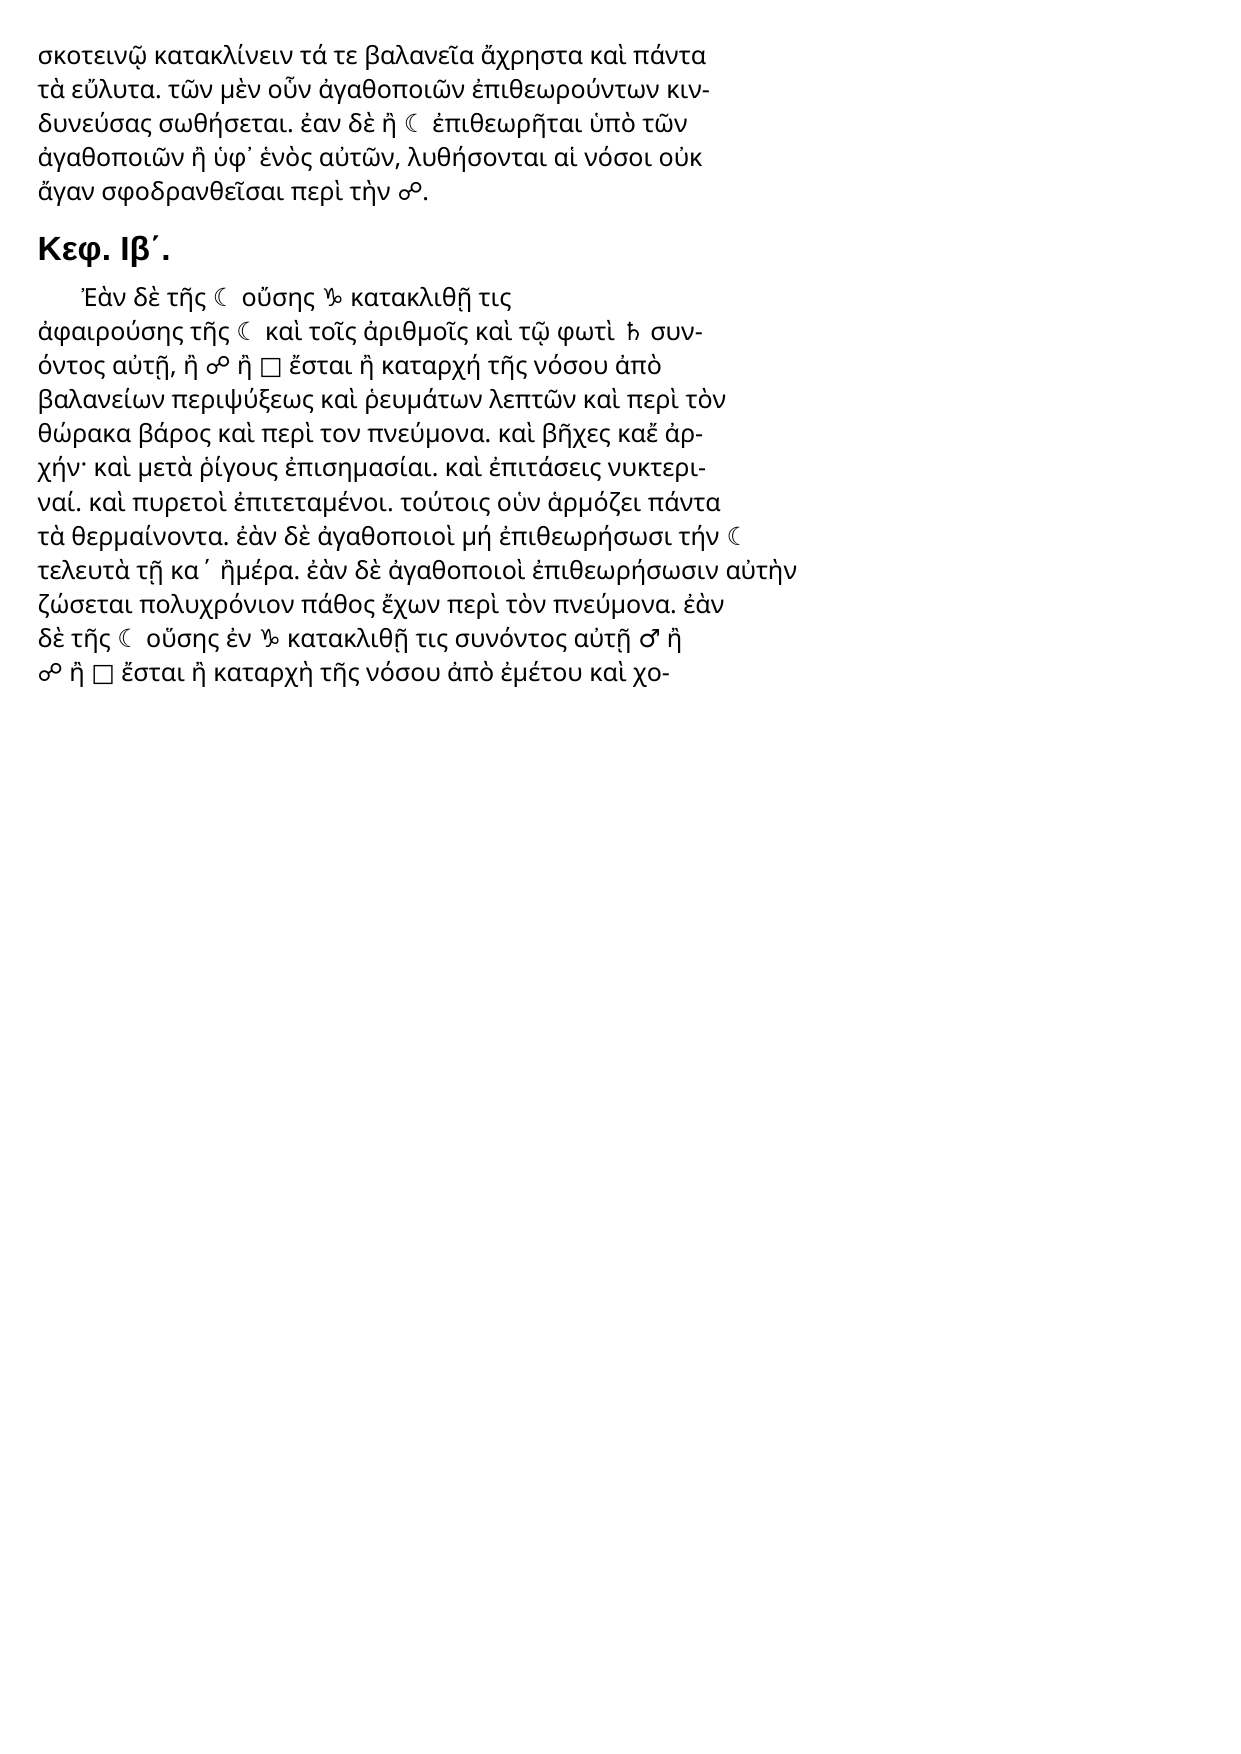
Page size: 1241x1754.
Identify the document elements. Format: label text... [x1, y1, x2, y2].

text σκοτεινῷ κατακλίνειν τά τε βαλανεῖα ἄχρηστα καὶ πάντα τὰ εὔλυτα. τῶν μὲν οὗν ἀγαθοποιῶν ἐπιθεωρούντων κιν- δυνεύσας σωθήσεται. ἐαν δὲ ἢ ☾ ἐπιθεωρῆται ὑπὸ τῶν ἀγαθοποιῶν ἢ ὑφ᾽ ἑνὸς αὐτῶν, λυθήσονται αἱ νόσοι οὐκ ἄγαν σφοδρανθεῖσαι περὶ τὴν ☍. [37, 37, 1203, 208]
subtitle Κεφ. Ιβ΄. [37, 229, 1203, 267]
text Ἐὰν δὲ τῆς ☾ οὔσης ♑ κατακλιθῇ τις ἀφαιρούσης τῆς ☾ καὶ τοῖς ἀριθμοῖς καὶ τῷ φωτὶ ♄ συν- όντος αὐτῇ, ἢ ☍ ἢ □ ἔσται ἢ καταρχή τῆς νόσου ἀπὸ βαλανείων περιψύξεως καὶ ῥευμάτων λεπτῶν καὶ περὶ τὸν θώρακα βάρος καὶ περὶ τον πνεύμονα. καὶ βῆχες καἔ ἀρ- χήν· καὶ μετὰ ῥίγους ἐπισημασίαι. καὶ ἐπιτάσεις νυκτερι- ναί. καὶ πυρετοὶ ἐπιτεταμένοι. τούτοις οὑν ἁρμόζει πάντα τὰ θερμαίνοντα. ἐὰν δὲ ἀγαθοποιοὶ μή ἐπιθεωρήσωσι τήν ☾ τελευτὰ τῇ κα΄ ἢμέρα. ἐὰν δὲ ἀγαθοποιοὶ ἐπιθεωρήσωσιν αὐτὴν ζώσεται πολυχρόνιον πάθος ἔχων περὶ τὸν πνεύμονα. ἐὰν δὲ τῆς ☾ οὕσης ἐν ♑ κατακλιθῇ τις συνόντος αὐτῇ ♂ ἢ ☍ ἢ □ ἔσται ἢ καταρχὴ τῆς νόσου ἀπὸ ἐμέτου καὶ χο- [37, 280, 1203, 688]
